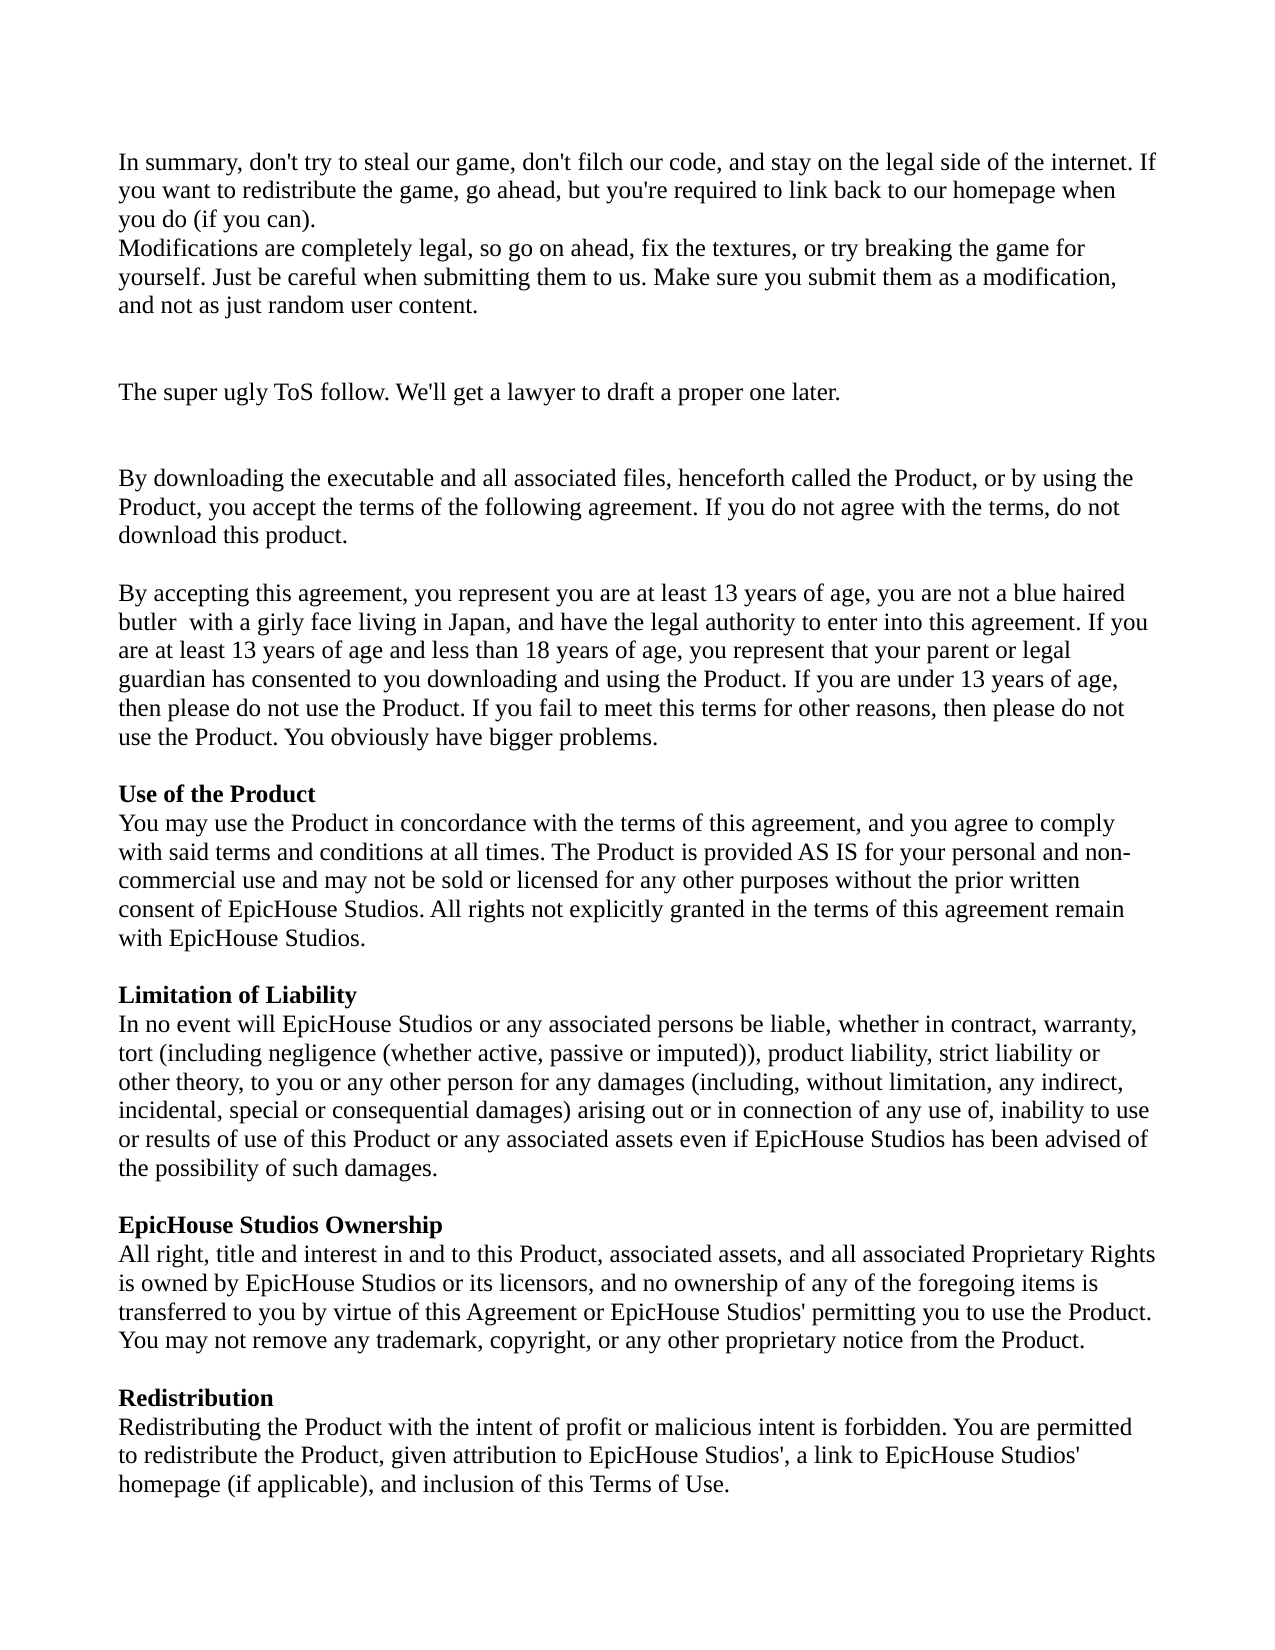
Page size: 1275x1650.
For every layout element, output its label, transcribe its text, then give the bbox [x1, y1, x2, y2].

text By accepting this agreement, you represent you are at least 13 years of age, you are not a blue haired butler with a girly face living in Japan, and have the legal authority to enter into this agreement. If you are at least 13 years of age and less than 18 years of age, you represent that your parent or legal guardian has consented to you downloading and using the Product. If you are under 13 years of age, then please do not use the Product. If you fail to meet this terms for other reasons, then please do not use the Product. You obviously have bigger problems. [118, 578, 1157, 751]
text In summary, don't try to steal our game, don't filch our code, and stay on the legal side of the internet. If you want to redistribute the game, go ahead, but you're required to link back to our homepage when you do (if you can). [118, 147, 1157, 233]
text Redistributing the Product with the intent of profit or malicious intent is forbidden. You are permitted to redistribute the Product, given attribution to EpicHouse Studios', a link to EpicHouse Studios' homepage (if applicable), and inclusion of this Terms of Use. [118, 1412, 1157, 1498]
text By downloading the executable and all associated files, henceforth called the Product, or by using the Product, you accept the terms of the following agreement. If you do not agree with the terms, do not download this product. [118, 463, 1157, 549]
text Redistribution [118, 1383, 1157, 1412]
text All right, title and interest in and to this Product, associated assets, and all associated Proprietary Rights is owned by EpicHouse Studios or its licensors, and no ownership of any of the foregoing items is transferred to you by virtue of this Agreement or EpicHouse Studios' permitting you to use the Product. You may not remove any trademark, copyright, or any other proprietary notice from the Product. [118, 1239, 1157, 1354]
text EpicHouse Studios Ownership [118, 1211, 1157, 1239]
text You may use the Product in concordance with the terms of this agreement, and you agree to comply with said terms and conditions at all times. The Product is provided AS IS for your personal and non-commercial use and may not be sold or licensed for any other purposes without the prior written consent of EpicHouse Studios. All rights not explicitly granted in the terms of this agreement remain with EpicHouse Studios. [118, 808, 1157, 952]
text The super ugly ToS follow. We'll get a lawyer to draft a proper one later. [118, 377, 1157, 406]
text Use of the Product [118, 779, 1157, 808]
text Limitation of Liability [118, 981, 1157, 1009]
text In no event will EpicHouse Studios or any associated persons be liable, whether in contract, warranty, tort (including negligence (whether active, passive or imputed)), product liability, strict liability or other theory, to you or any other person for any damages (including, without limitation, any indirect, incidental, special or consequential damages) arising out or in connection of any use of, inability to use or results of use of this Product or any associated assets even if EpicHouse Studios has been advised of the possibility of such damages. [118, 1009, 1157, 1182]
text Modifications are completely legal, so go on ahead, fix the textures, or try breaking the game for yourself. Just be careful when submitting them to us. Make sure you submit them as a modification, and not as just random user content. [118, 233, 1157, 319]
